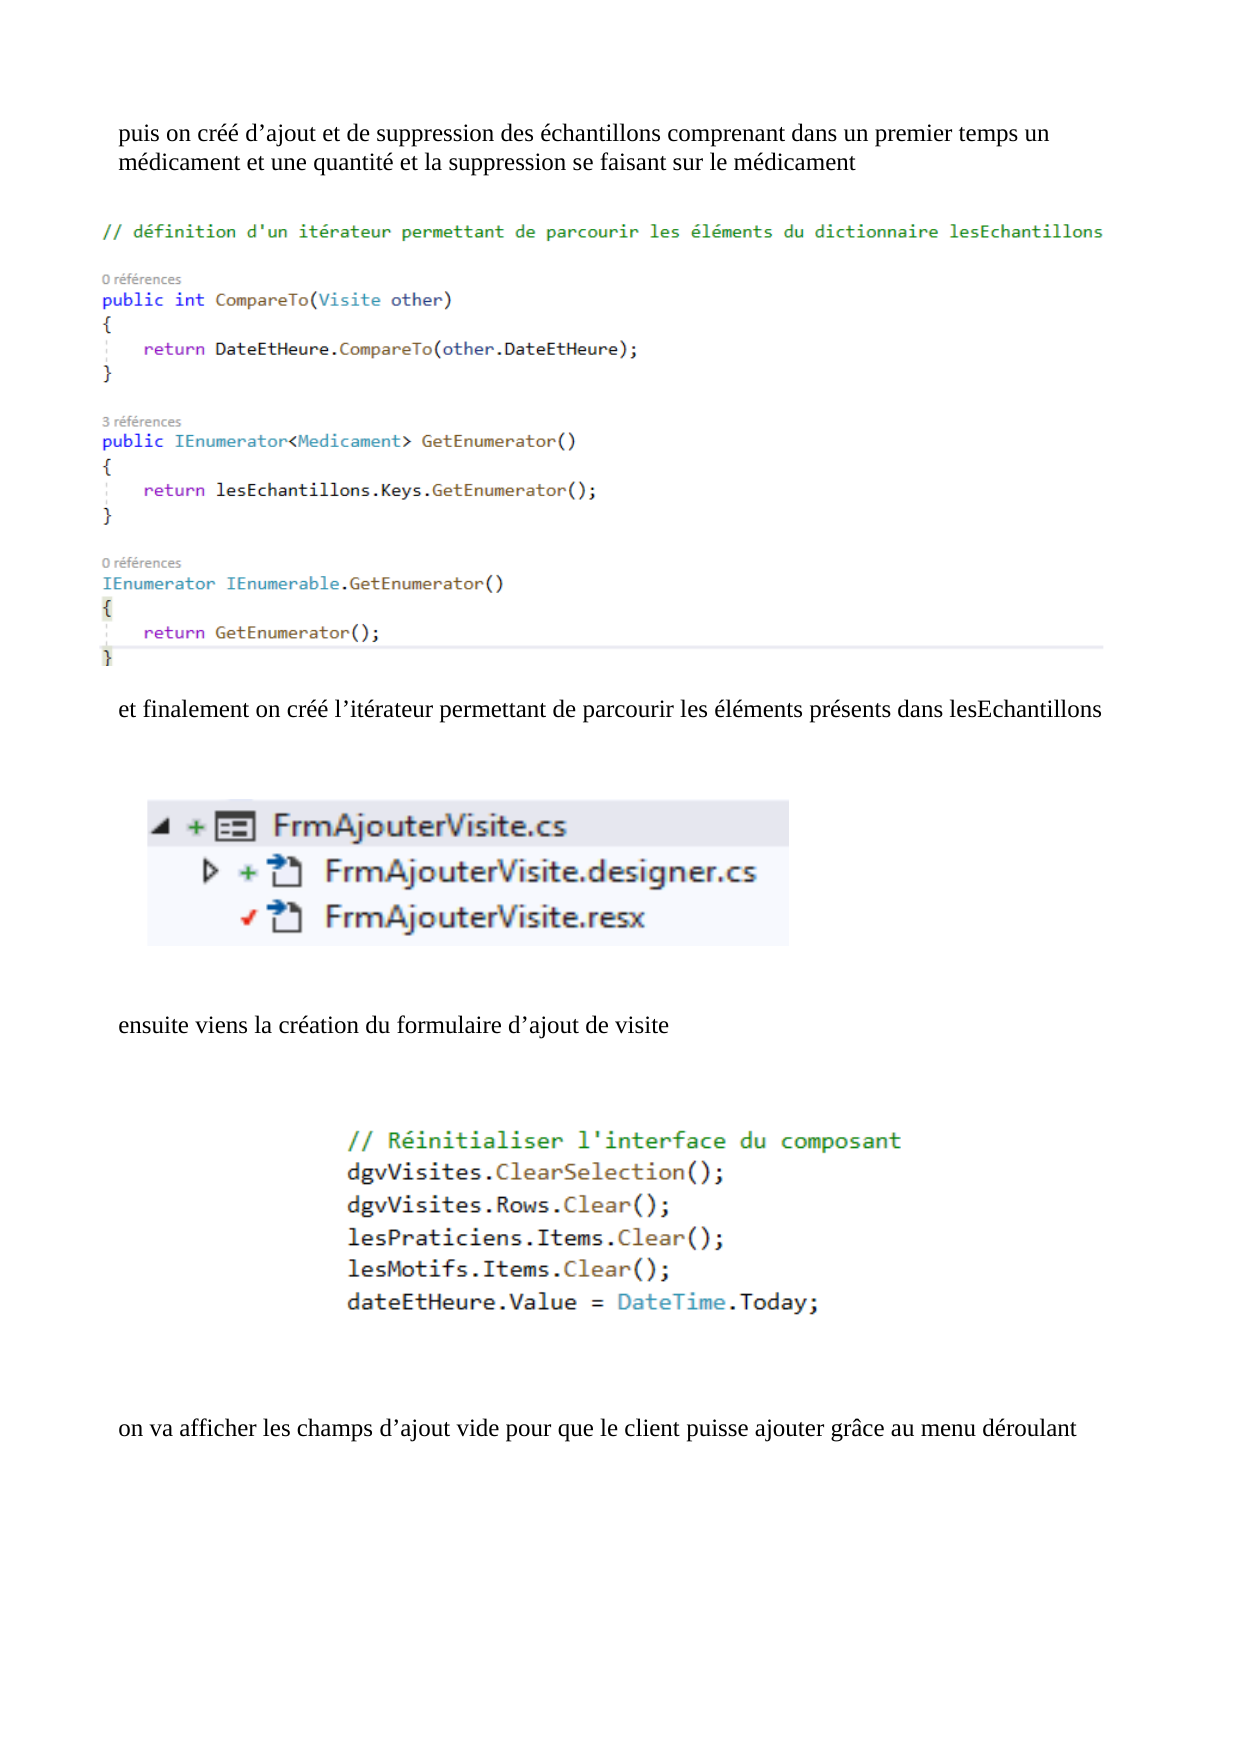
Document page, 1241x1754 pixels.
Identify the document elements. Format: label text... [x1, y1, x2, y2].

text on va afficher les champs d’ajout vide pour que le client puisse ajouter grâce au menu déroulant [118, 1413, 1122, 1441]
picture [147, 799, 789, 946]
picture [99, 222, 1104, 666]
picture [339, 1125, 901, 1316]
text ensuite viens la création du formulaire d’ajout de visite [118, 1010, 1122, 1039]
text puis on créé d’ajout et de suppression des échantillons comprenant dans un premier temps un médicament et une quantité et la suppression se faisant sur le médicament [118, 118, 1122, 176]
text et finalement on créé l’itérateur permettant de parcourir les éléments présents dans lesEchantillons [118, 694, 1122, 723]
